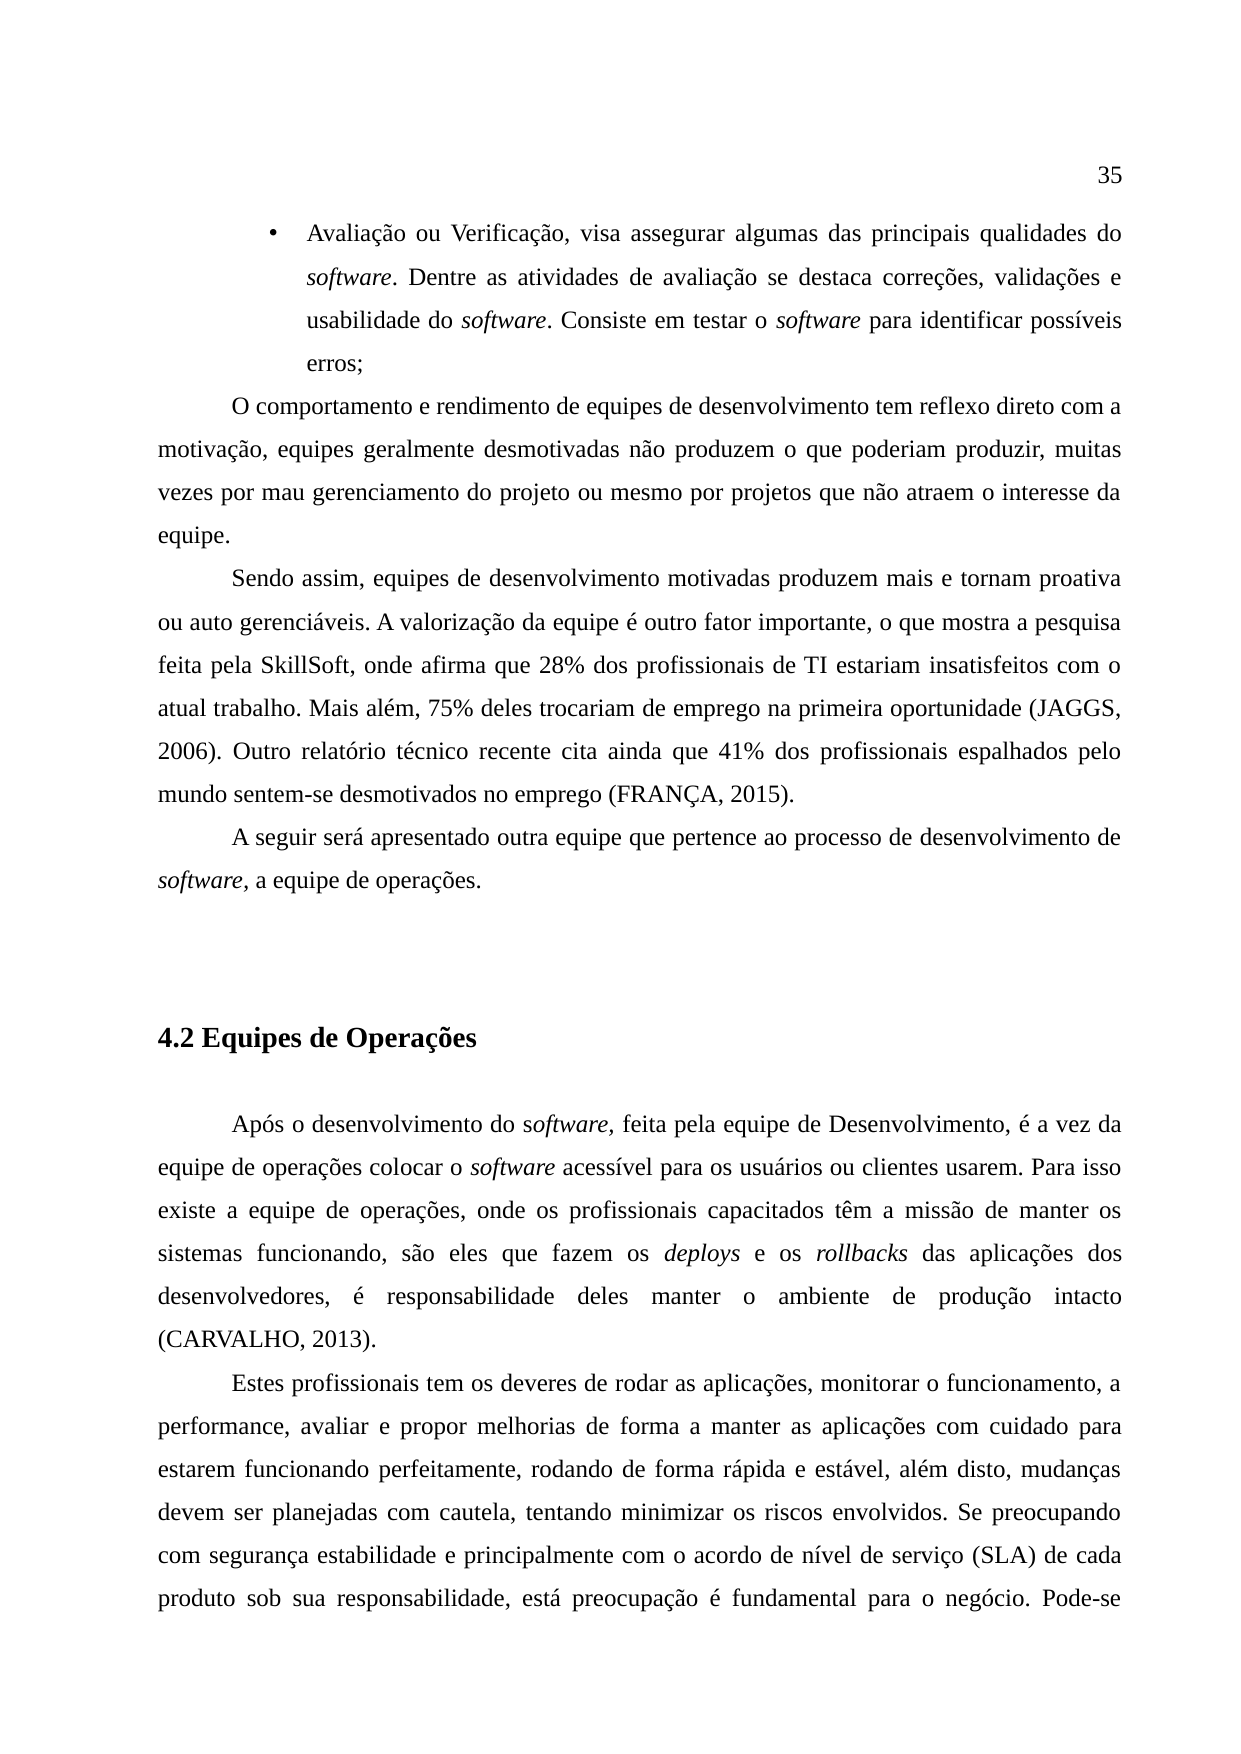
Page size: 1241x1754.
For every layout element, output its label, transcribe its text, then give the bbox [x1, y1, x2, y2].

subtitle 4.2 Equipes de Operações [158, 1020, 1122, 1053]
text A seguir será apresentado outra equipe que pertence ao processo de desenvolvimento de software, a equipe de operações. [158, 822, 1122, 894]
text Sendo assim, equipes de desenvolvimento motivadas produzem mais e tornam proativa ou auto gerenciáveis. A valorização da equipe é outro fator importante, o que mostra a pesquisa feita pela SkillSoft, onde afirma que 28% dos profissionais de TI estariam insatisfeitos com o atual trabalho. Mais além, 75% deles trocariam de emprego na primeira oportunidade (JAGGS, 2006). Outro relatório técnico recente cita ainda que 41% dos profissionais espalhados pelo mundo sentem-se desmotivados no emprego (FRANÇA, 2015). [158, 563, 1122, 808]
text Após o desenvolvimento do software, feita pela equipe de Desenvolvimento, é a vez da equipe de operações colocar o software acessível para os usuários ou clientes usarem. Para isso existe a equipe de operações, onde os profissionais capacitados têm a missão de manter os sistemas funcionando, são eles que fazem os deploys e os rollbacks das aplicações dos desenvolvedores, é responsabilidade deles manter o ambiente de produção intacto (CARVALHO, 2013). [158, 1109, 1122, 1353]
text O comportamento e rendimento de equipes de desenvolvimento tem reflexo direto com a motivação, equipes geralmente desmotivadas não produzem o que poderiam produzir, muitas vezes por mau gerenciamento do projeto ou mesmo por projetos que não atraem o interesse da equipe. [158, 391, 1122, 549]
text Estes profissionais tem os deveres de rodar as aplicações, monitorar o funcionamento, a performance, avaliar e propor melhorias de forma a manter as aplicações com cuidado para estarem funcionando perfeitamente, rodando de forma rápida e estável, além disto, mudanças devem ser planejadas com cautela, tentando minimizar os riscos envolvidos. Se preocupando com segurança estabilidade e principalmente com o acordo de nível de serviço (SLA) de cada produto sob sua responsabilidade, está preocupação é fundamental para o negócio. Pode-se [158, 1368, 1122, 1612]
list Avaliação ou Verificação, visa assegurar algumas das principais qualidades do software. Dentre as atividades de avaliação se destaca correções, validações e usabilidade do software. Consiste em testar o software para identificar possíveis erros; [269, 218, 1122, 377]
